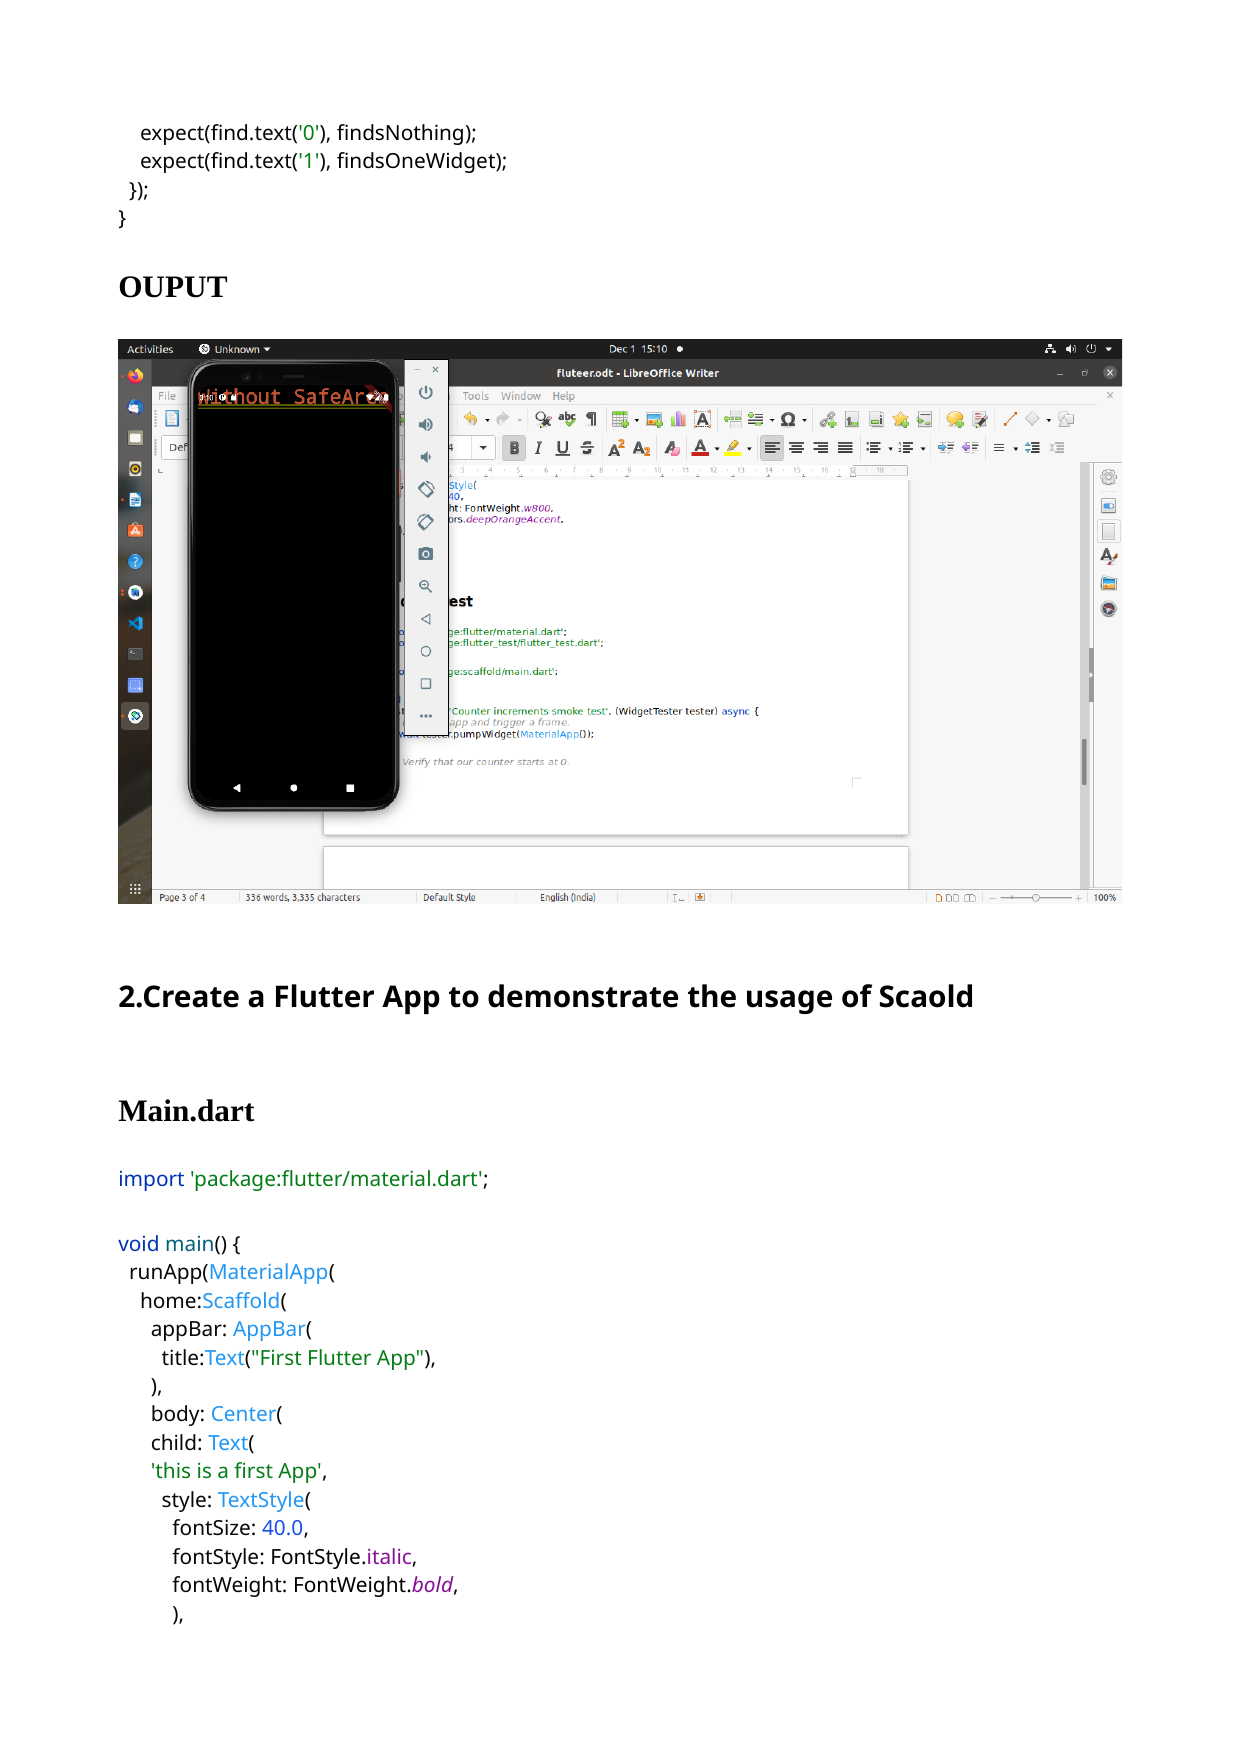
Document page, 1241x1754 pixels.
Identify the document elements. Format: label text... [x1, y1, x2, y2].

text 2.Create a Flutter App to demonstrate the usage of Scaold [118, 976, 1122, 1016]
text Main.dart [118, 1093, 1122, 1129]
text OUPUT [118, 268, 1122, 304]
text import 'package:flutter/material.dart'; void main() { runApp(MaterialApp( home:Scaffold( appBar: AppBar( title:Text("First Flutter App"), ), body: Center( child: Text( 'this is a first App', style: TextStyle( fontSize: 40.0, fontStyle: FontStyle.italic, fontWeight: FontWeight.bold, ), [118, 1164, 1122, 1627]
text expect(find.text('0'), findsNothing); expect(find.text('1'), findsOneWidget); }); } [118, 118, 1122, 268]
picture [118, 339, 1123, 904]
